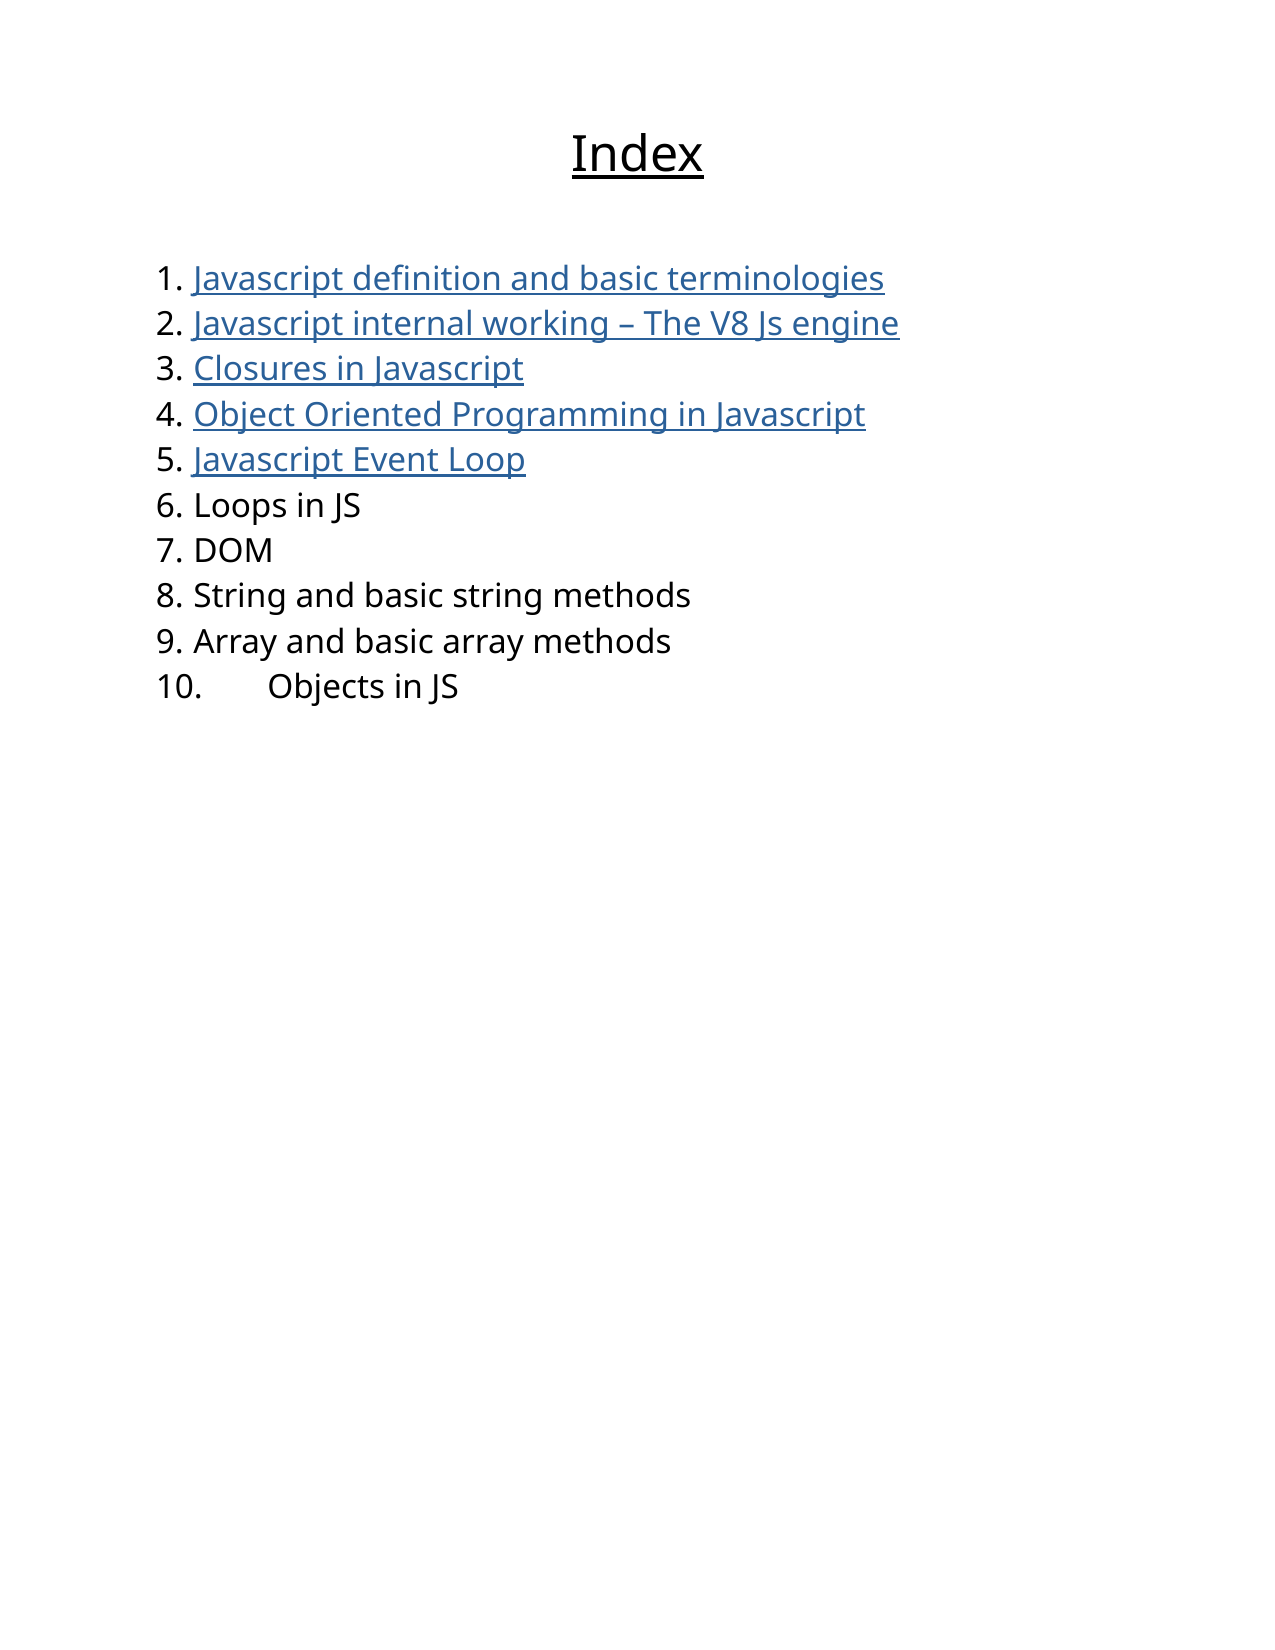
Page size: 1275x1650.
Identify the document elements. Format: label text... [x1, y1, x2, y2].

text Index [118, 118, 1157, 186]
list String and basic string methods [156, 572, 1157, 618]
list Object Oriented Programming in Javascript [156, 391, 1157, 436]
list Array and basic array methods [156, 618, 1157, 663]
list Javascript Event Loop [156, 436, 1157, 481]
list DOM [156, 527, 1157, 572]
list Objects in JS [156, 663, 1157, 708]
list Javascript definition and basic terminologies [156, 254, 1157, 300]
list Javascript internal working – The V8 Js engine [156, 300, 1157, 345]
list Loops in JS [156, 481, 1157, 527]
list Closures in Javascript [156, 345, 1157, 391]
